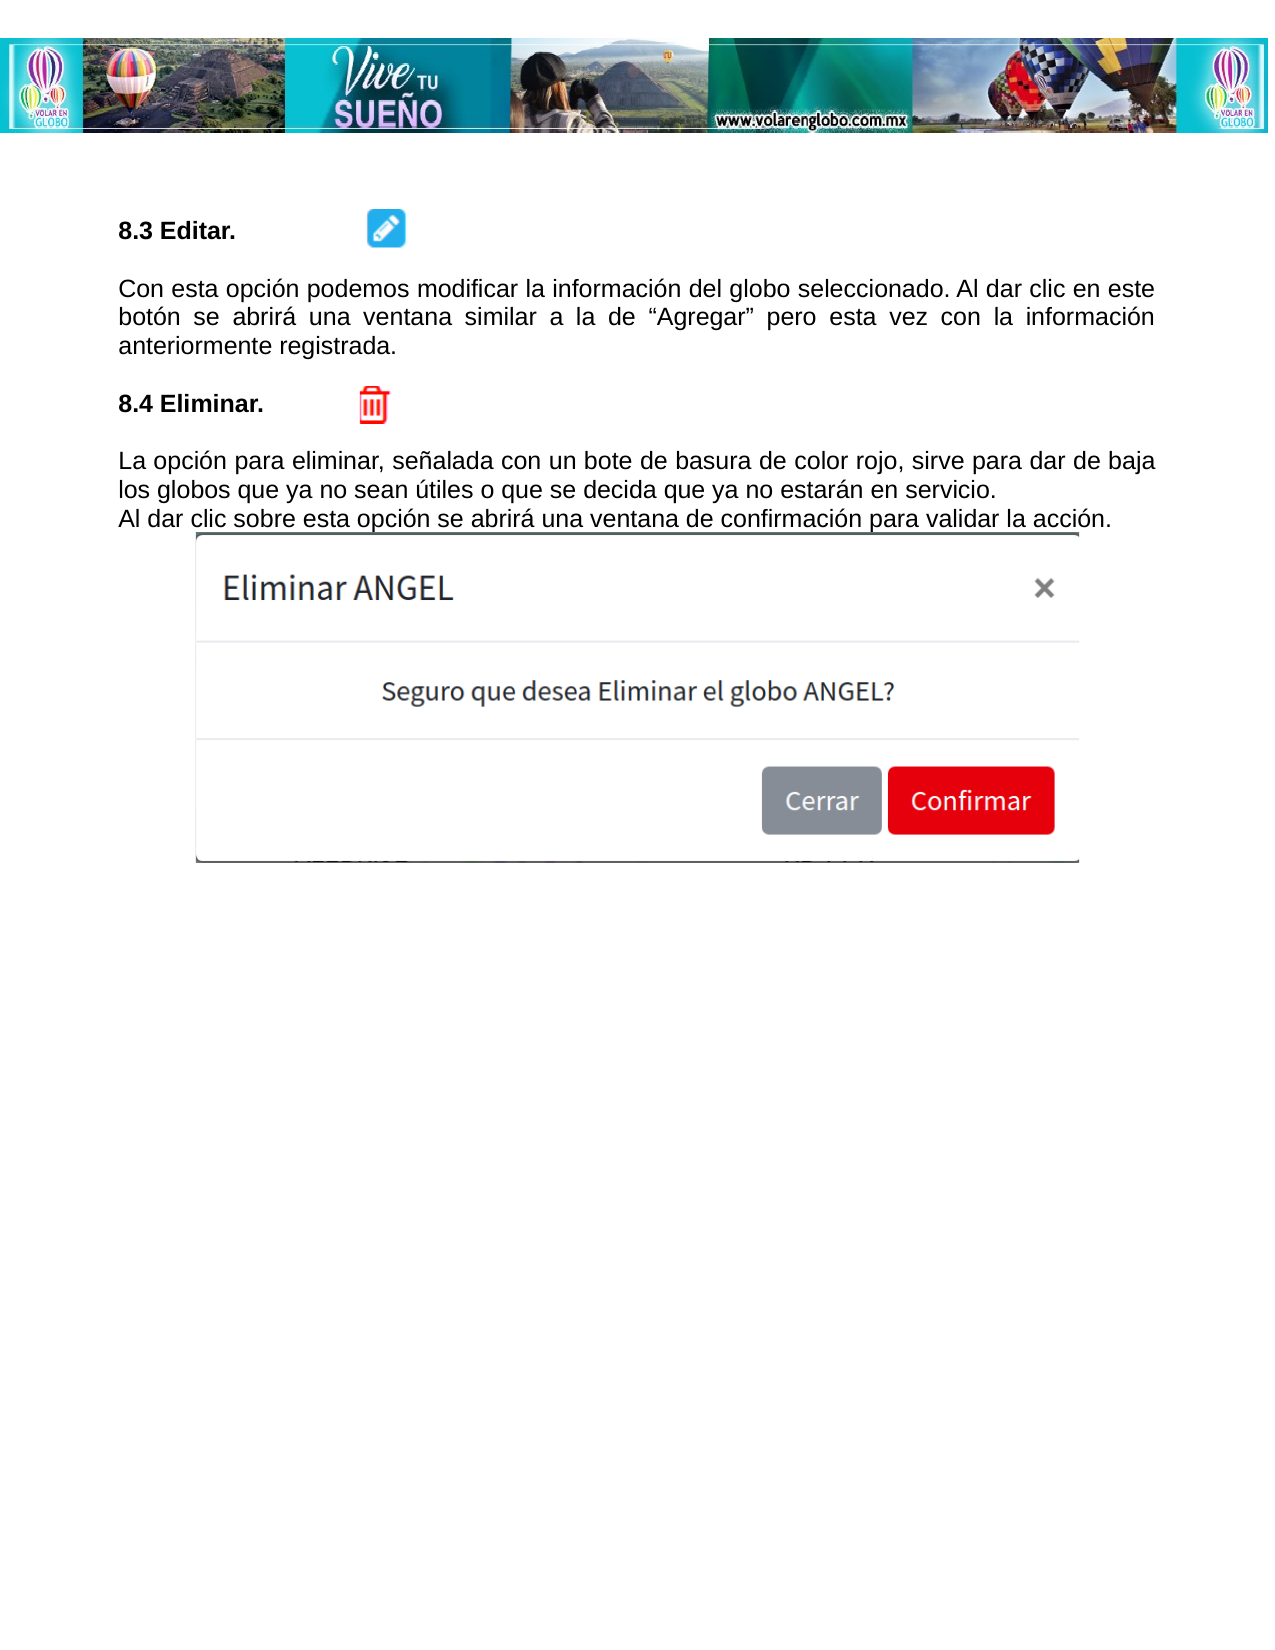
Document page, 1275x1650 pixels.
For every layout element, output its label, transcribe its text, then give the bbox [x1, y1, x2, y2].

text Con esta opción podemos modificar la información del globo seleccionado. Al dar clic en este botón se abrirá una ventana similar a la de “Agregar” pero esta vez con la información anteriormente registrada. [118, 273, 1157, 360]
text 8.4 Eliminar. [118, 388, 359, 417]
picture [0, 38, 1268, 133]
picture [359, 386, 393, 424]
text 8.3 Editar. [118, 216, 366, 245]
text [409, 216, 1157, 245]
picture [195, 532, 1080, 863]
text La opción para eliminar, señalada con un bote de basura de color rojo, sirve para dar de baja los globos que ya no sean útiles o que se decida que ya no estarán en servicio. [118, 446, 1157, 503]
text [393, 388, 1157, 417]
picture [366, 209, 409, 251]
text Al dar clic sobre esta opción se abrirá una ventana de confirmación para validar la acción. [118, 503, 1157, 532]
